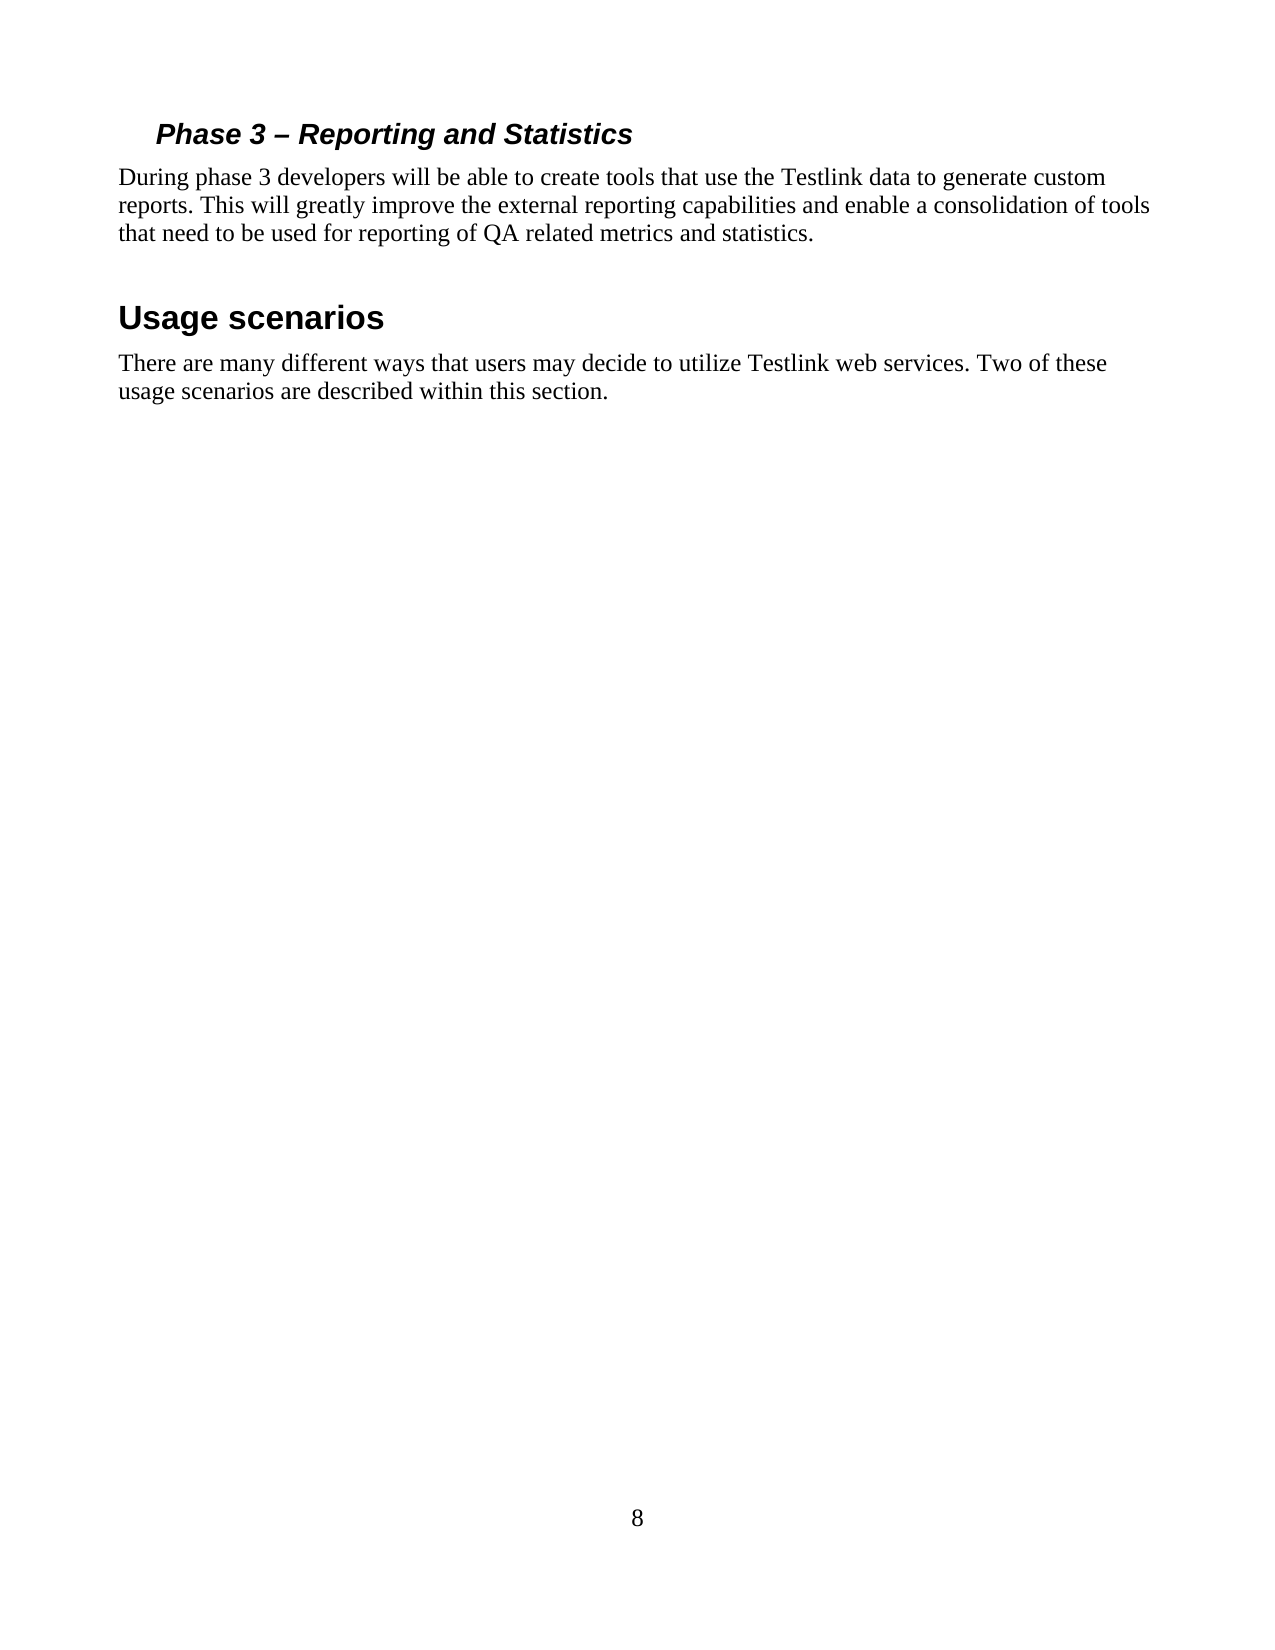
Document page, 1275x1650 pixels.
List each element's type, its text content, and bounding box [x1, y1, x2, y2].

subtitle Usage scenarios [118, 299, 1157, 337]
text There are many different ways that users may decide to utilize Testlink web services. Two of these usage scenarios are described within this section. [118, 349, 1157, 404]
text During phase 3 developers will be able to create tools that use the Testlink data to generate custom reports. This will greatly improve the external reporting capabilities and enable a consolidation of tools that need to be used for reporting of QA related metrics and statistics. [118, 163, 1157, 246]
subtitle Phase 3 – Reporting and Statistics [156, 118, 1157, 151]
